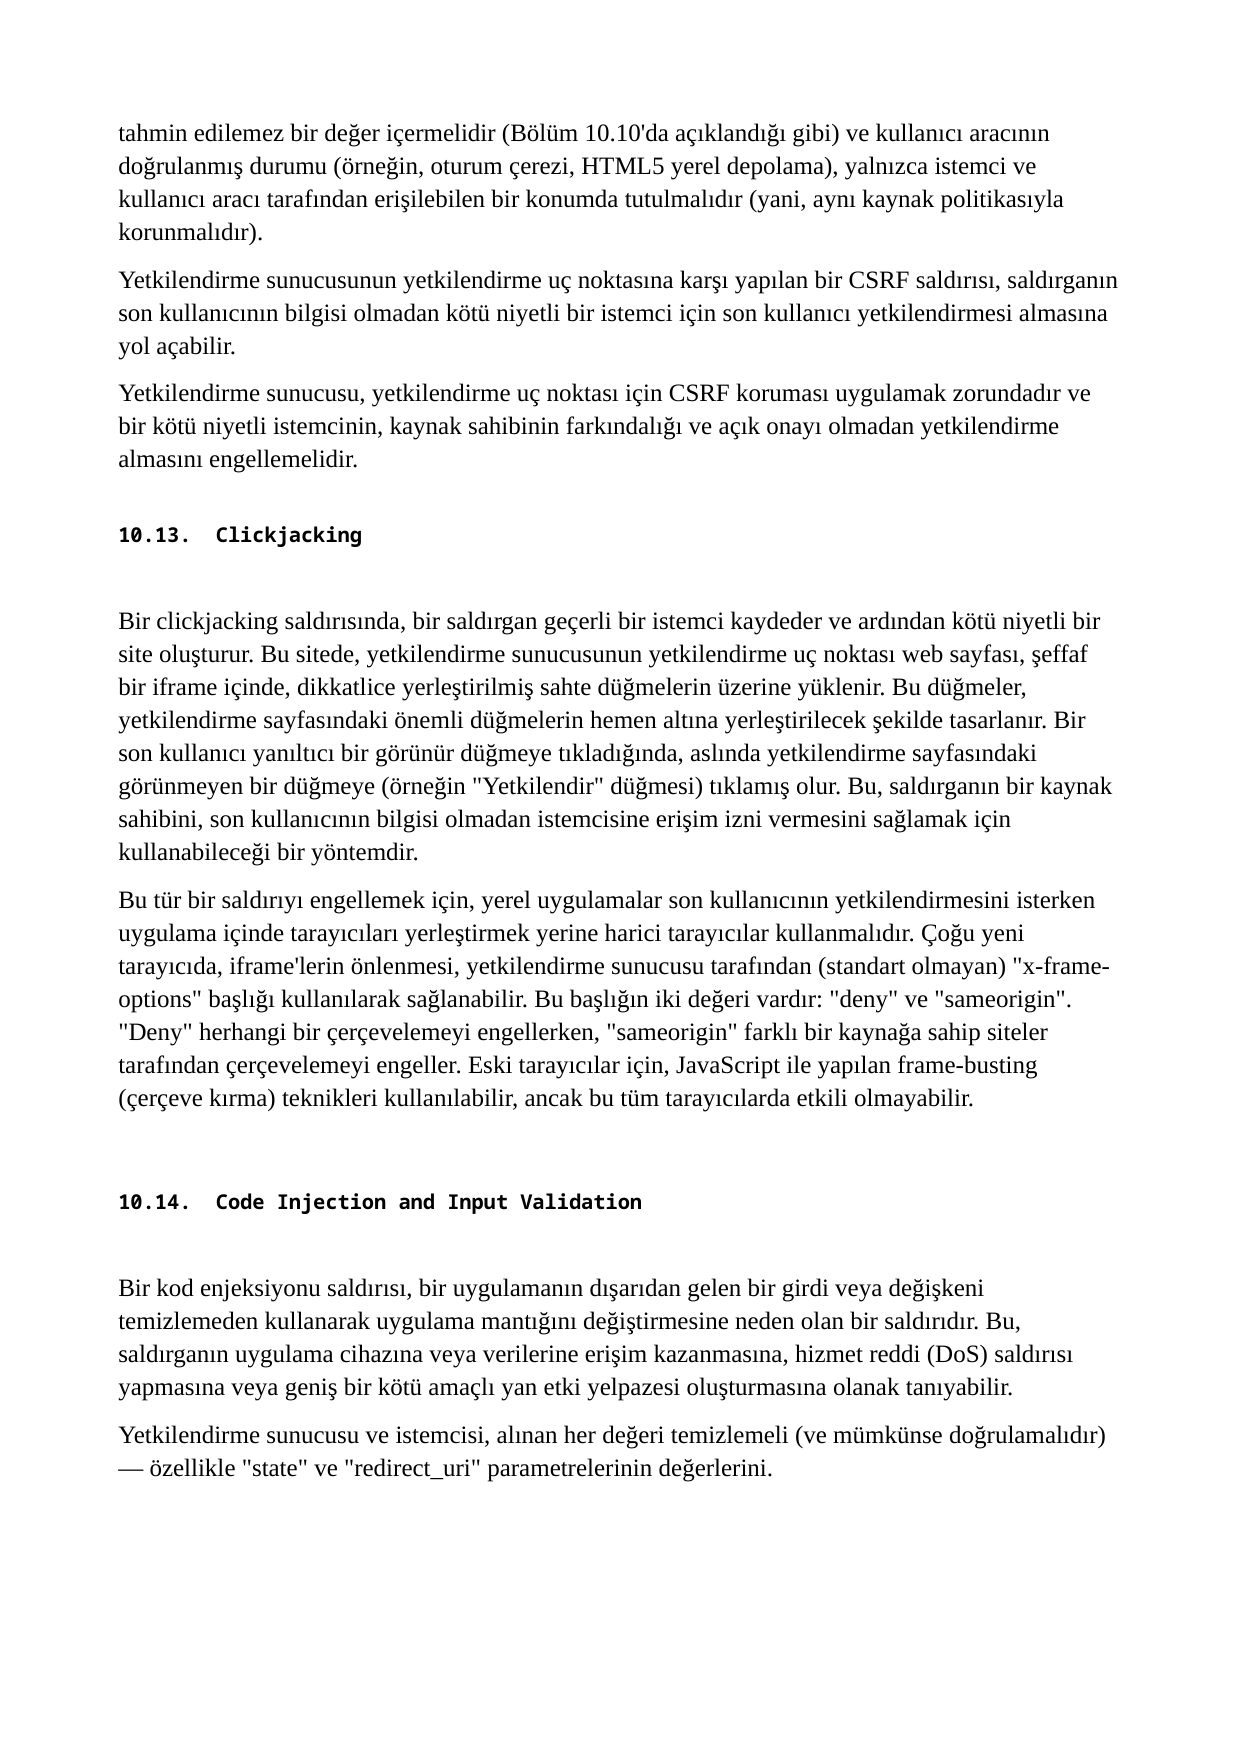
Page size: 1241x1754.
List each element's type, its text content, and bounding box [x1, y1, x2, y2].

text Bir kod enjeksiyonu saldırısı, bir uygulamanın dışarıdan gelen bir girdi veya değişkeni temizlemeden kullanarak uygulama mantığını değiştirmesine neden olan bir saldırıdır. Bu, saldırganın uygulama cihazına veya verilerine erişim kazanmasına, hizmet reddi (DoS) saldırısı yapmasına veya geniş bir kötü amaçlı yan etki yelpazesi oluşturmasına olanak tanıyabilir. [118, 1273, 1122, 1401]
text Bu tür bir saldırıyı engellemek için, yerel uygulamalar son kullanıcının yetkilendirmesini isterken uygulama içinde tarayıcıları yerleştirmek yerine harici tarayıcılar kullanmalıdır. Çoğu yeni tarayıcıda, iframe'lerin önlenmesi, yetkilendirme sunucusu tarafından (standart olmayan) "x-frame-options" başlığı kullanılarak sağlanabilir. Bu başlığın iki değeri vardır: "deny" ve "sameorigin". "Deny" herhangi bir çerçevelemeyi engellerken, "sameorigin" farklı bir kaynağa sahip siteler tarafından çerçevelemeyi engeller. Eski tarayıcılar için, JavaScript ile yapılan frame-busting (çerçeve kırma) teknikleri kullanılabilir, ancak bu tüm tarayıcılarda etkili olmayabilir. [118, 885, 1122, 1112]
text tahmin edilemez bir değer içermelidir (Bölüm 10.10'da açıklandığı gibi) ve kullanıcı aracının doğrulanmış durumu (örneğin, oturum çerezi, HTML5 yerel depolama), yalnızca istemci ve kullanıcı aracı tarafından erişilebilen bir konumda tutulmalıdır (yani, aynı kaynak politikasıyla korunmalıdır). [118, 118, 1122, 246]
text Bir clickjacking saldırısında, bir saldırgan geçerli bir istemci kaydeder ve ardından kötü niyetli bir site oluşturur. Bu sitede, yetkilendirme sunucusunun yetkilendirme uç noktası web sayfası, şeffaf bir iframe içinde, dikkatlice yerleştirilmiş sahte düğmelerin üzerine yüklenir. Bu düğmeler, yetkilendirme sayfasındaki önemli düğmelerin hemen altına yerleştirilecek şekilde tasarlanır. Bir son kullanıcı yanıltıcı bir görünür düğmeye tıkladığında, aslında yetkilendirme sayfasındaki görünmeyen bir düğmeye (örneğin "Yetkilendir" düğmesi) tıklamış olur. Bu, saldırganın bir kaynak sahibini, son kullanıcının bilgisi olmadan istemcisine erişim izni vermesini sağlamak için kullanabileceği bir yöntemdir. [118, 606, 1122, 866]
text 10.14. Code Injection and Input Validation [118, 1188, 1122, 1216]
text Yetkilendirme sunucusu ve istemcisi, alınan her değeri temizlemeli (ve mümkünse doğrulamalıdır) — özellikle "state" ve "redirect_uri" parametrelerinin değerlerini. [118, 1420, 1122, 1482]
text 10.13. Clickjacking [118, 521, 1122, 548]
text Yetkilendirme sunucusu, yetkilendirme uç noktası için CSRF koruması uygulamak zorundadır ve bir kötü niyetli istemcinin, kaynak sahibinin farkındalığı ve açık onayı olmadan yetkilendirme almasını engellemelidir. [118, 378, 1122, 473]
text Yetkilendirme sunucusunun yetkilendirme uç noktasına karşı yapılan bir CSRF saldırısı, saldırganın son kullanıcının bilgisi olmadan kötü niyetli bir istemci için son kullanıcı yetkilendirmesi almasına yol açabilir. [118, 265, 1122, 359]
